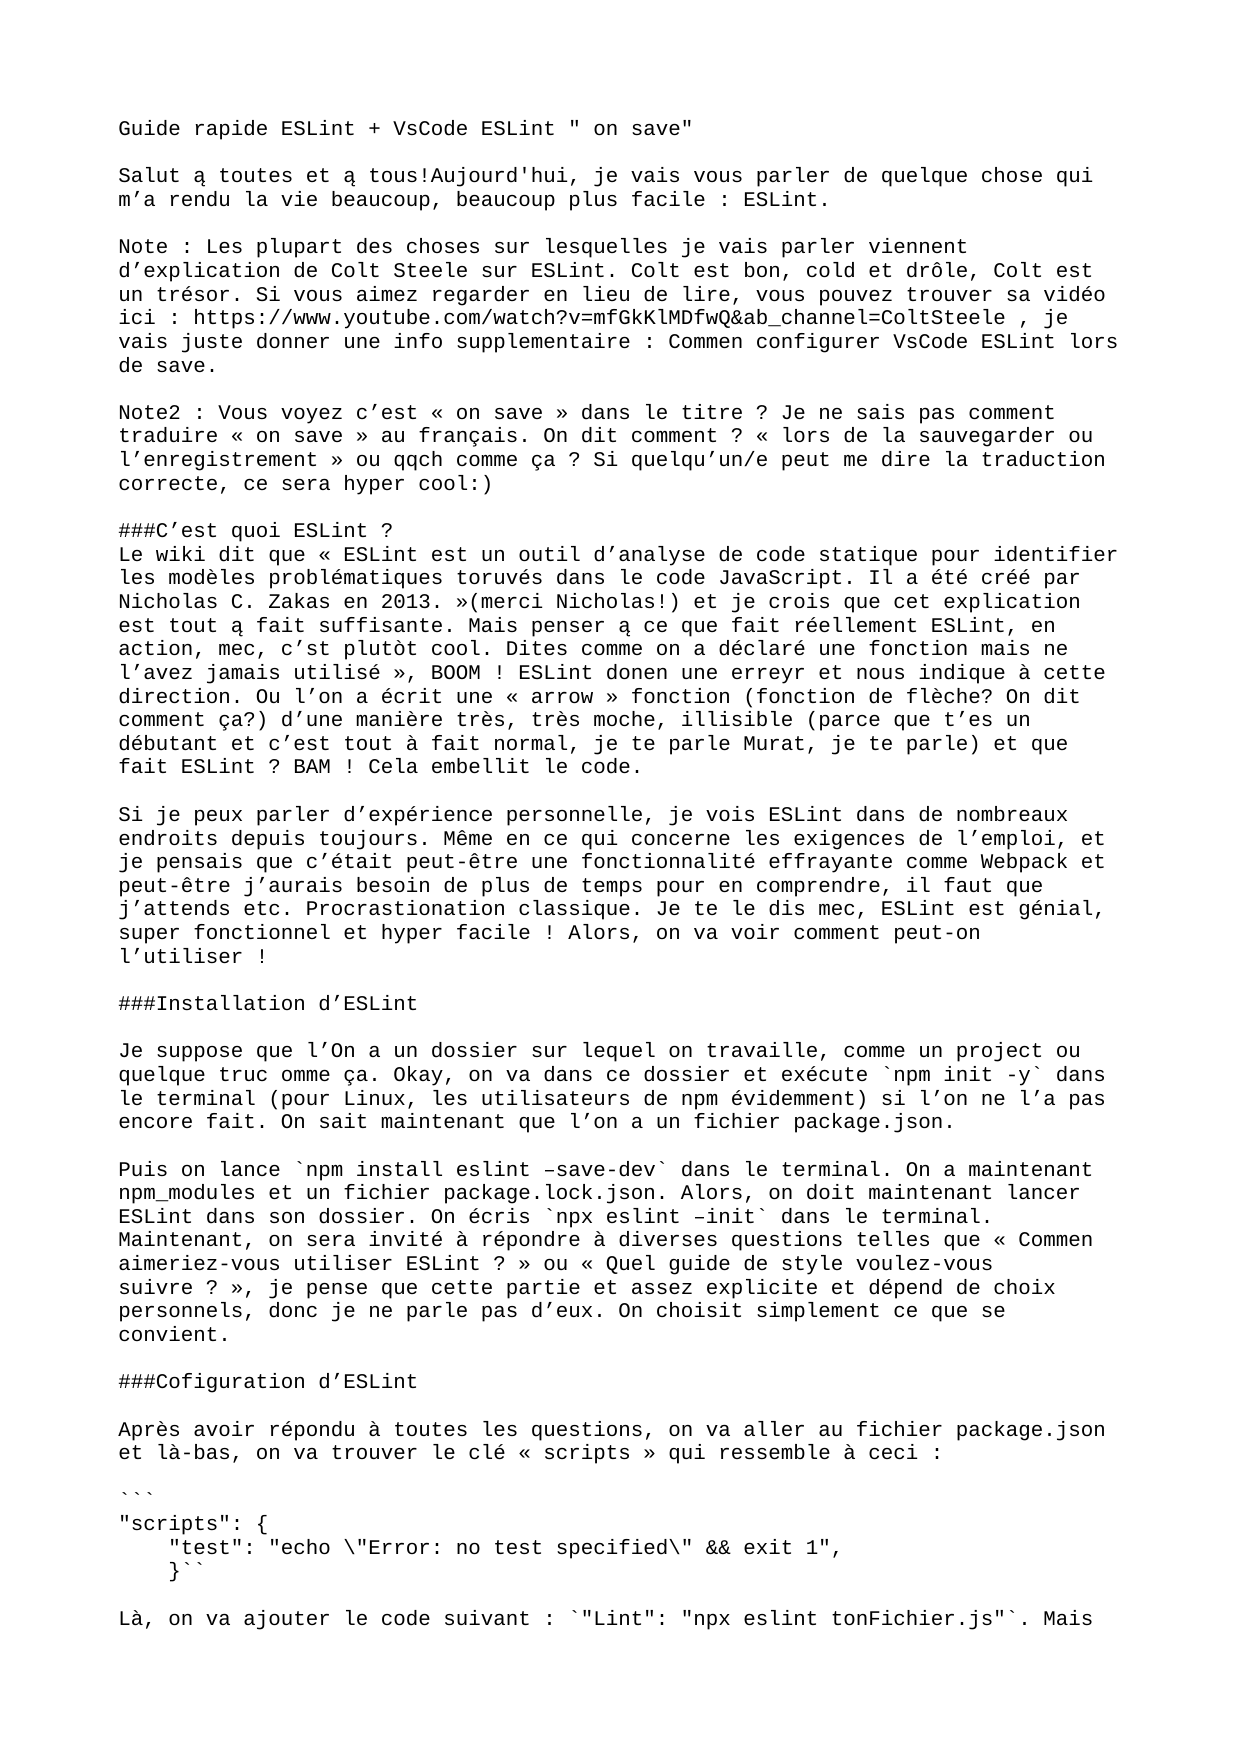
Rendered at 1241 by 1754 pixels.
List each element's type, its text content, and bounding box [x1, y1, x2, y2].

text "test": "echo \"Error: no test specified\" && exit 1", [118, 1537, 1122, 1561]
text ``` [118, 1489, 1122, 1513]
text Là, on va ajouter le code suivant : `"Lint": "npx eslint tonFichier.js"`. Mais [118, 1608, 1122, 1631]
text Le wiki dit que « ESLint est un outil d’analyse de code statique pour identifier les modèles problématiques toruvés dans le code JavaScript. Il a été créé par Nicholas C. Zakas en 2013. »(merci Nicholas!) et je crois que cet explication est tout ą fait suffisante. Mais penser ą ce que fait réellement ESLint, en action, mec, c’st plutòt cool. Dites comme on a déclaré une fonction mais ne l’avez jamais utilisé », BOOM ! ESLint donen une erreyr et nous indique à cette direction. Ou l’on a écrit une « arrow » fonction (fonction de flèche? On dit comment ça?) d’une manière très, très moche, illisible (parce que t’es un débutant et c’est tout à fait normal, je te parle Murat, je te parle) et que fait ESLint ? BAM ! Cela embellit le code. [118, 544, 1122, 780]
text Salut ą toutes et ą tous!Aujourd'hui, je vais vous parler de quelque chose qui m’a rendu la vie beaucoup, beaucoup plus facile : ESLint. [118, 165, 1122, 213]
text Je suppose que l’On a un dossier sur lequel on travaille, comme un project ou quelque truc omme ça. Okay, on va dans ce dossier et exécute `npm init -y` dans le terminal (pour Linux, les utilisateurs de npm évidemment) si l’on ne l’a pas encore fait. On sait maintenant que l’on a un fichier package.json. [118, 1040, 1122, 1135]
text }`` [118, 1561, 1122, 1584]
text Puis on lance `npm install eslint –save-dev` dans le terminal. On a maintenant npm_modules et un fichier package.lock.json. Alors, on doit maintenant lancer ESLint dans son dossier. On écris `npx eslint –init` dans le terminal. Maintenant, on sera invité à répondre à diverses questions telles que « Commen aimeriez-vous utiliser ESLint ? » ou « Quel guide de style voulez-vous suivre ? », je pense que cette partie et assez explicite et dépend de choix personnels, donc je ne parle pas d’eux. On choisit simplement ce que se convient. [118, 1158, 1122, 1348]
text Si je peux parler d’expérience personnelle, je vois ESLint dans de nombreaux endroits depuis toujours. Même en ce qui concerne les exigences de l’emploi, et je pensais que c’était peut-être une fonctionnalité effrayante comme Webpack et peut-être j’aurais besoin de plus de temps pour en comprendre, il faut que j’attends etc. Procrastionation classique. Je te le dis mec, ESLint est génial, super fonctionnel et hyper facile ! Alors, on va voir comment peut-on l’utiliser ! [118, 804, 1122, 969]
text ###Cofiguration d’ESLint [118, 1371, 1122, 1395]
text Note2 : Vous voyez c’est « on save » dans le titre ? Je ne sais pas comment traduire « on save » au français. On dit comment ? « lors de la sauvegarder ou l’enregistrement » ou qqch comme ça ? Si quelqu’un/e peut me dire la traduction correcte, ce sera hyper cool:) [118, 402, 1122, 496]
text Guide rapide ESLint + VsCode ESLint " on save" [118, 118, 1122, 142]
text Note : Les plupart des choses sur lesquelles je vais parler viennent d’explication de Colt Steele sur ESLint. Colt est bon, cold et drôle, Colt est un trésor. Si vous aimez regarder en lieu de lire, vous pouvez trouver sa vidéo ici : https://www.youtube.com/watch?v=mfGkKlMDfwQ&ab_channel=ColtSteele , je vais juste donner une info supplementaire : Commen configurer VsCode ESLint lors de save. [118, 236, 1122, 378]
text ###Installation d’ESLint [118, 993, 1122, 1017]
text Après avoir répondu à toutes les questions, on va aller au fichier package.json et là-bas, on va trouver le clé « scripts » qui ressemble à ceci : [118, 1419, 1122, 1466]
text ###C’est quoi ESLint ? [118, 520, 1122, 544]
text "scripts": { [118, 1513, 1122, 1537]
